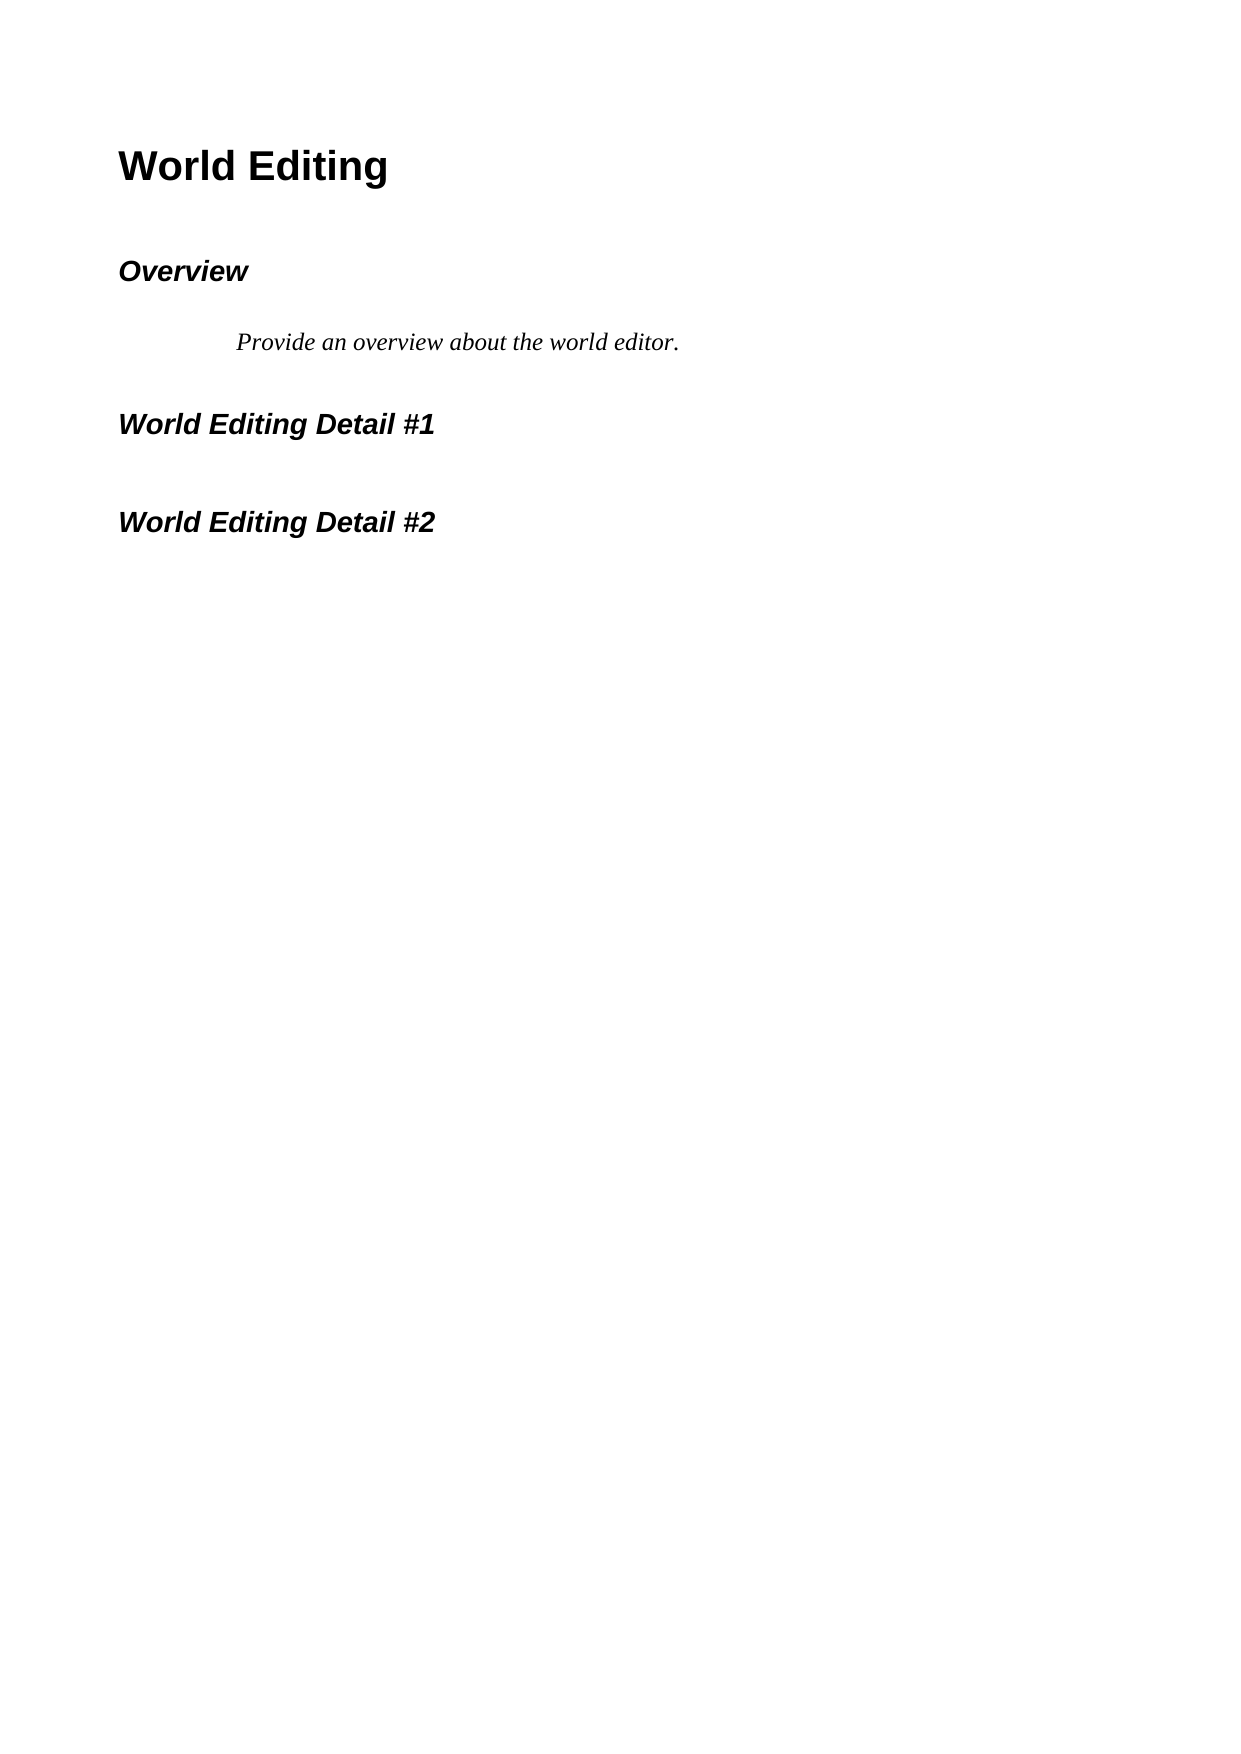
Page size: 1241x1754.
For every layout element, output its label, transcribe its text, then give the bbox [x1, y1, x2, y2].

subtitle World Editing [118, 143, 1122, 190]
subtitle World Editing Detail #1 [118, 408, 1122, 441]
subtitle Overview [118, 255, 1122, 287]
subtitle World Editing Detail #2 [118, 506, 1122, 538]
text Provide an overview about the world editor. [118, 328, 1122, 355]
